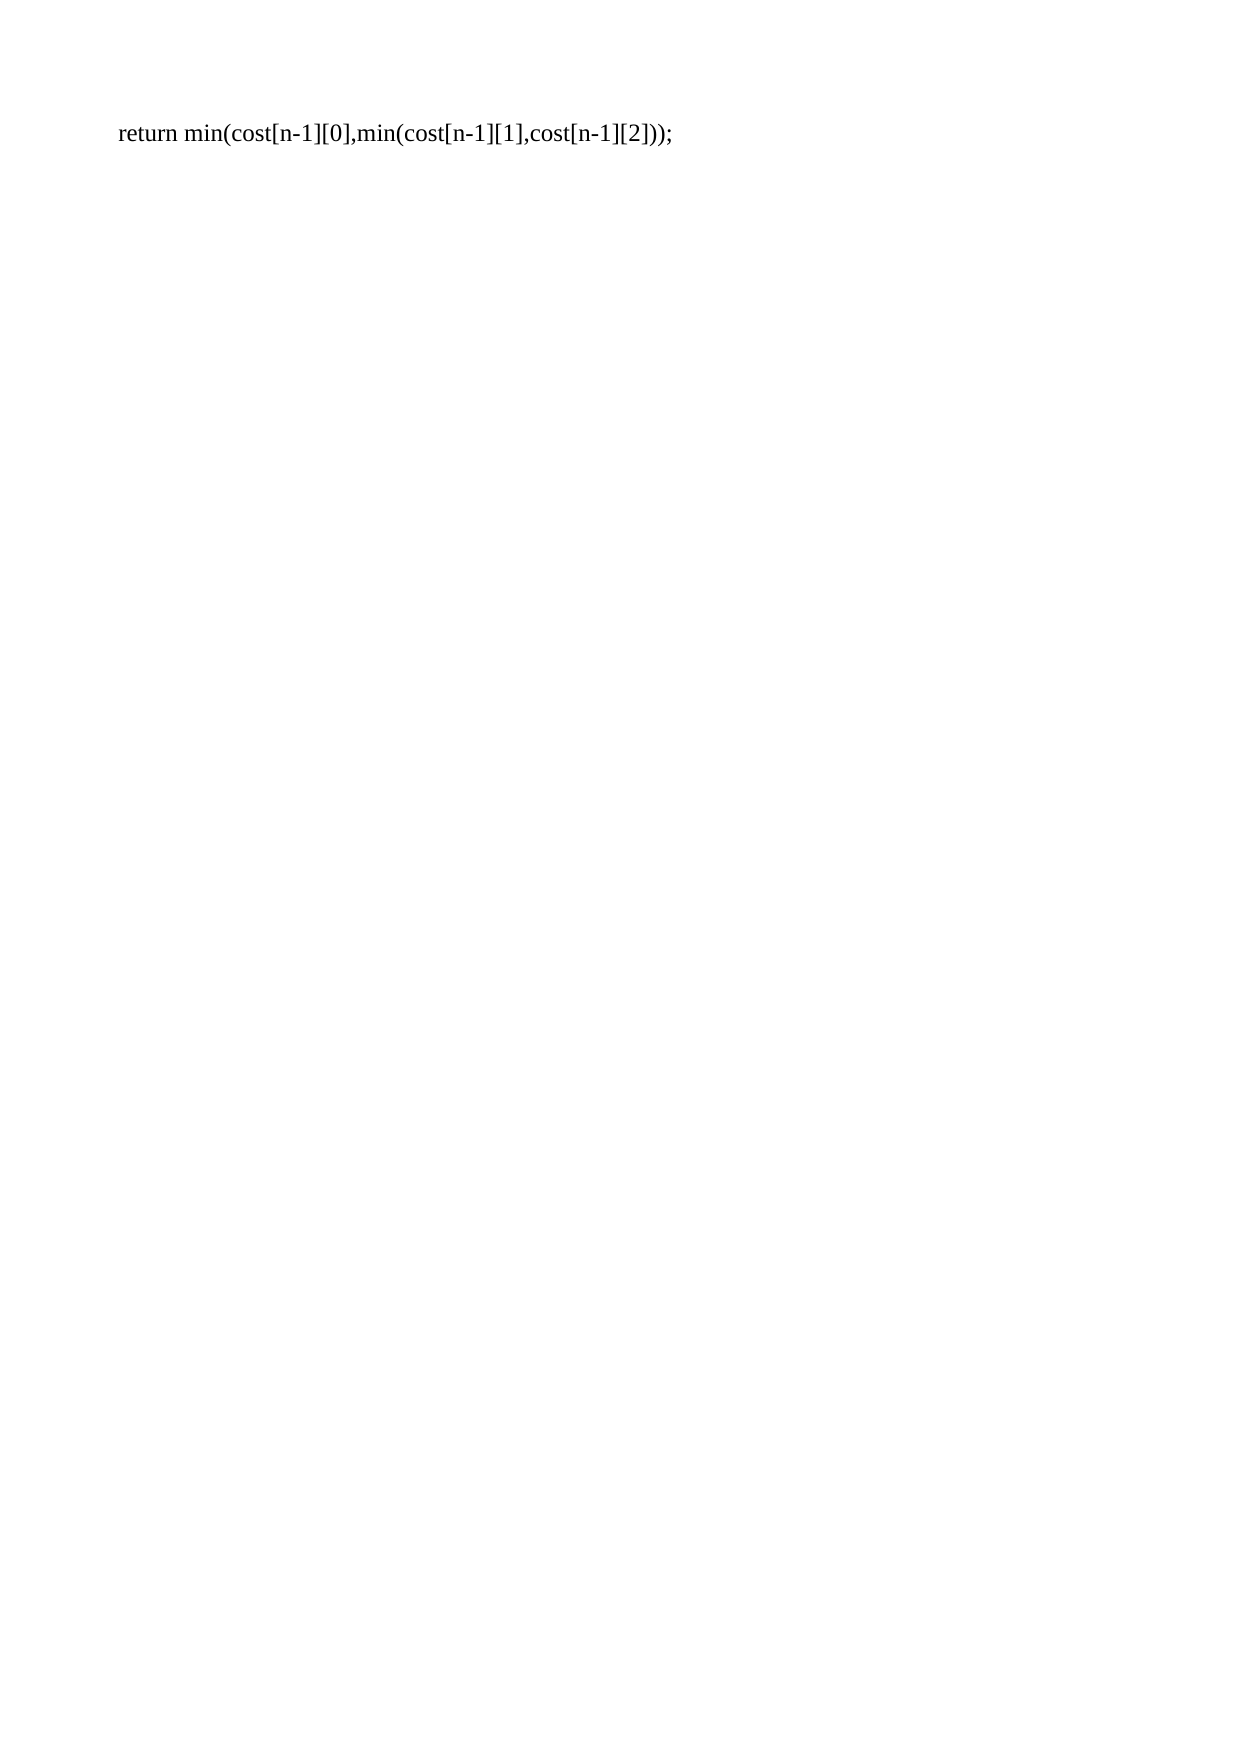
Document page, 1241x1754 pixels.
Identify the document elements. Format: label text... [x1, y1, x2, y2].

text return min(cost[n-1][0],min(cost[n-1][1],cost[n-1][2])); [118, 118, 1122, 147]
